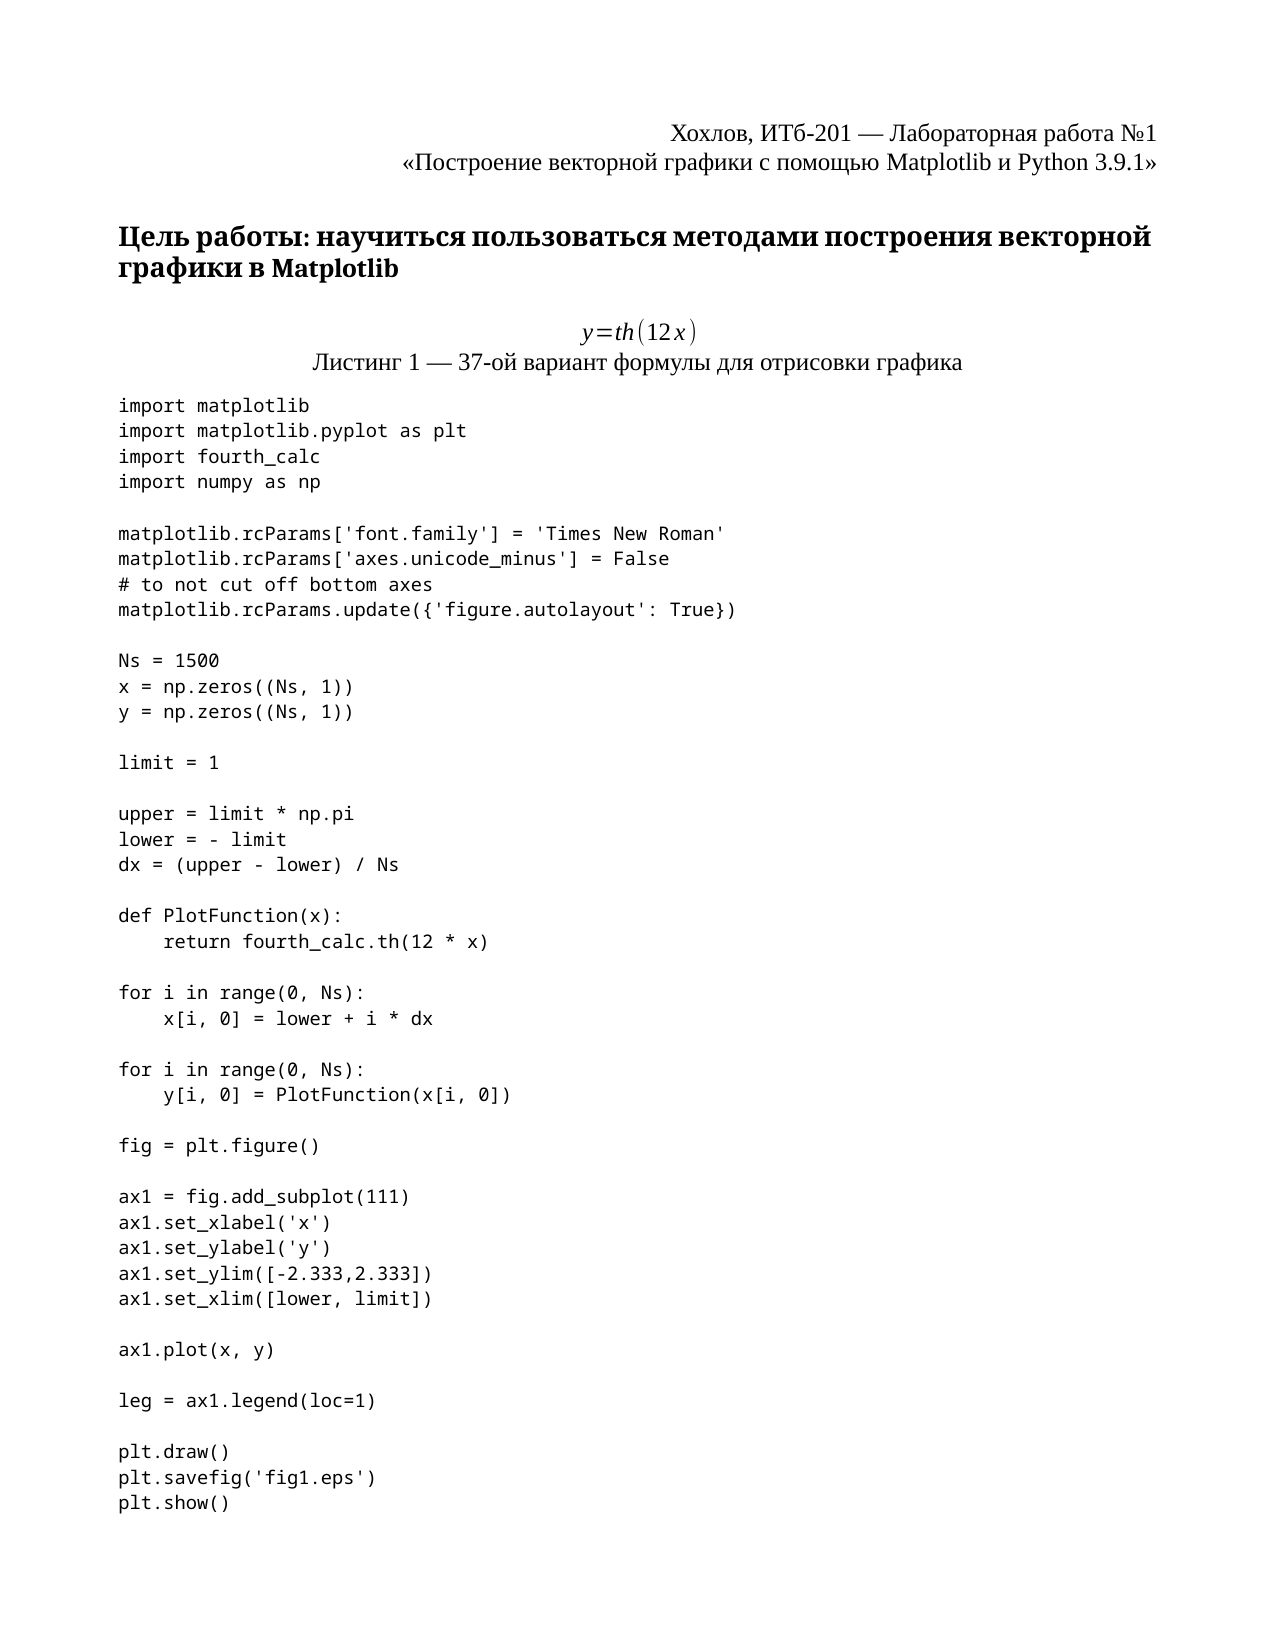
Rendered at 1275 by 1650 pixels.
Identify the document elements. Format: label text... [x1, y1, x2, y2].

text import fourth_calc import numpy as np matplotlib.rcParams['font.family'] = 'Times New Roman' matplotlib.rcParams['axes.unicode_minus'] = False # to not cut off bottom axes matplotlib.rcParams.update({'figure.autolayout': True}) Ns = 1500 x = np.zeros((Ns, 1)) y = np.zeros((Ns, 1)) limit = 1 upper = limit * np.pi lower = - limit dx = (upper - lower) / Ns def PlotFunction(x): return fourth_calc.th(12 * x) for i in range(0, Ns): x[i, 0] = lower + i * dx for i in range(0, Ns): y[i, 0] = PlotFunction(x[i, 0]) fig = plt.figure() ax1 = fig.add_subplot(111) ax1.set_xlabel('x') ax1.set_ylabel('y') ax1.set_ylim([-2.333,2.333]) ax1.set_xlim([lower, limit]) ax1.plot(x, y) leg = ax1.legend(loc=1) plt.draw() plt.savefig('fig1.eps') plt.show() [118, 443, 1157, 1515]
subtitle Цель работы: научиться пользоваться методами построения векторной графики в Matplotlib [118, 222, 1157, 284]
text import matplotlib import matplotlib.pyplot as plt [118, 392, 1157, 443]
text Листинг 1 — 37-ой вариант формулы для отрисовки графика [118, 347, 1157, 376]
